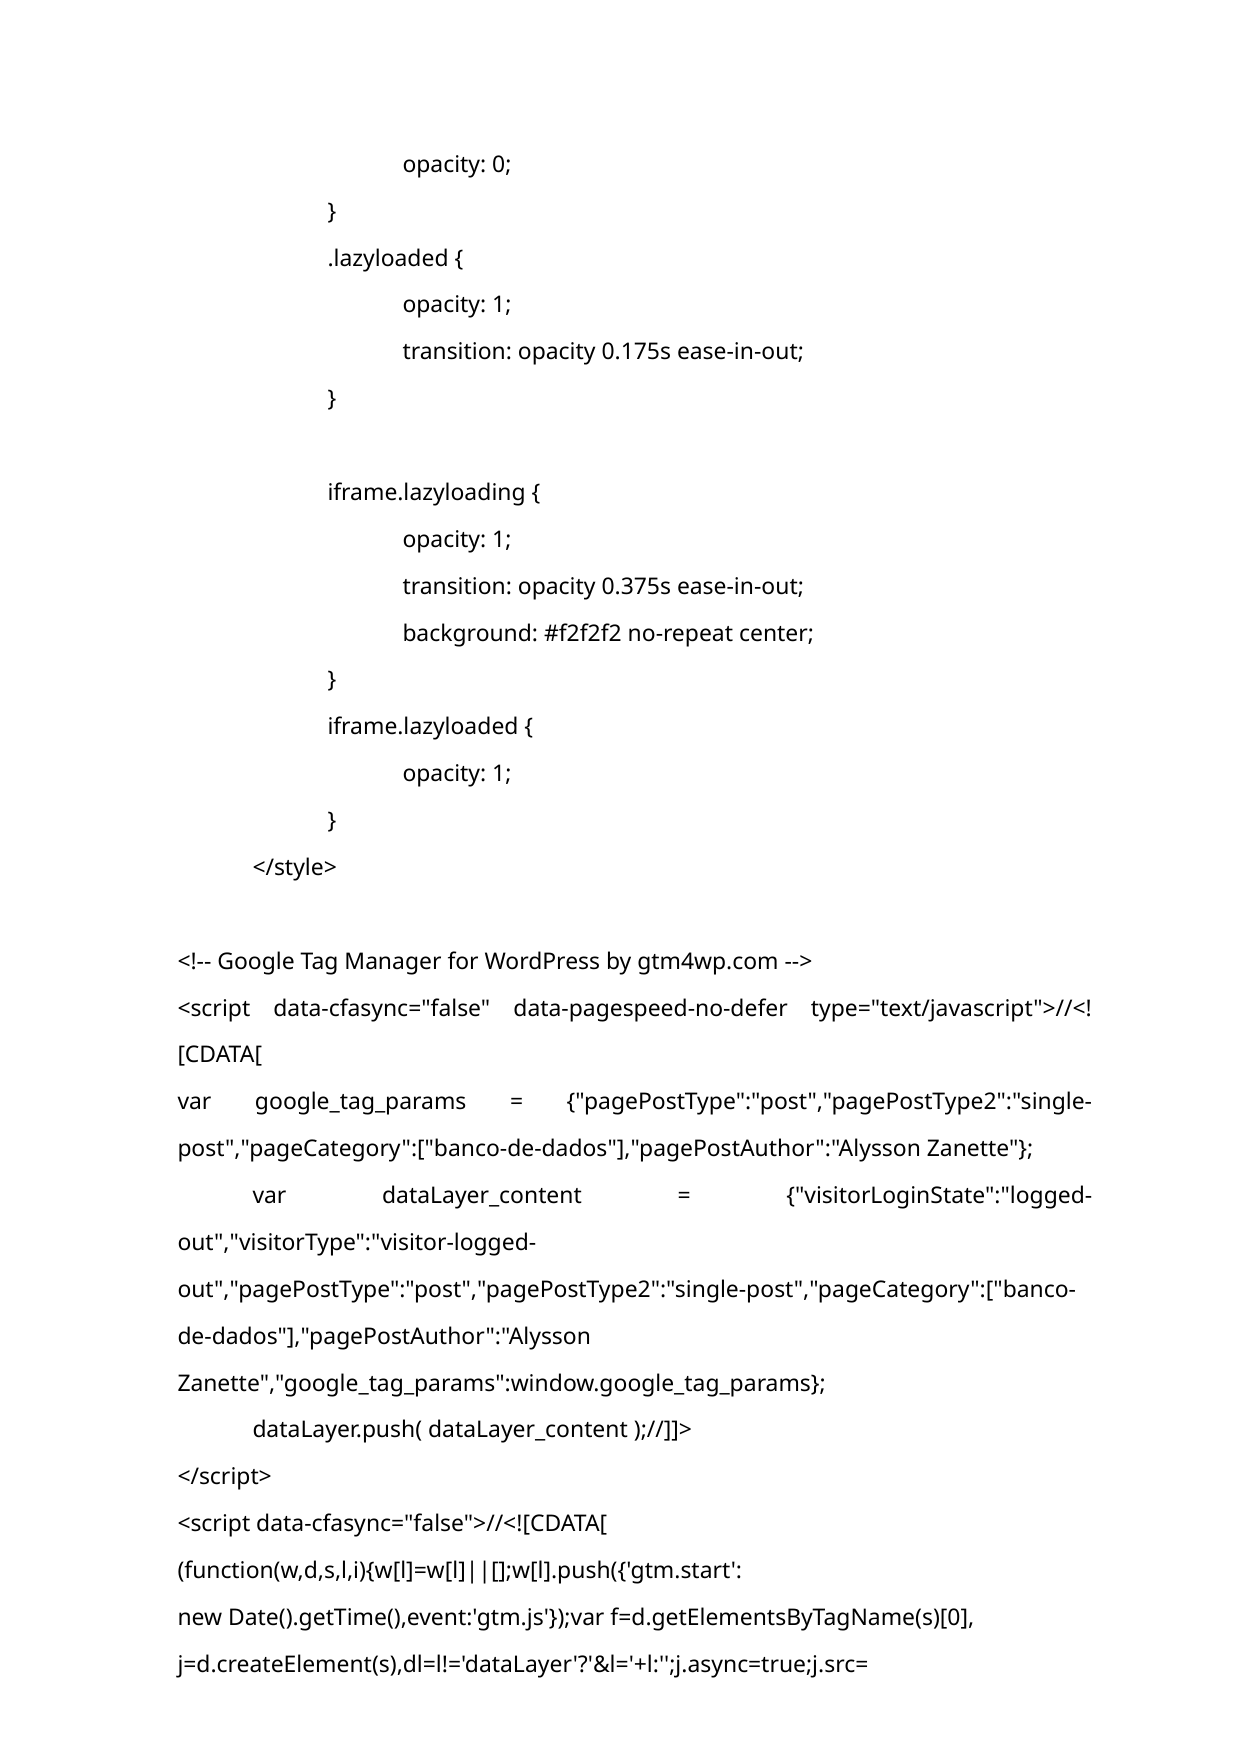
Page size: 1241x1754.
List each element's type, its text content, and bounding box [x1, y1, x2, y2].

text iframe.lazyloading { [177, 476, 1092, 507]
text } [177, 194, 1092, 226]
text } [177, 804, 1092, 835]
text opacity: 0; [177, 148, 1092, 179]
text transition: opacity 0.375s ease-in-out; [177, 569, 1092, 601]
text </script> [177, 1460, 1092, 1491]
text .lazyloaded { [177, 241, 1092, 273]
text <!-- Google Tag Manager for WordPress by gtm4wp.com --> [177, 944, 1092, 976]
text var google_tag_params = {"pagePostType":"post","pagePostType2":"single-post","pageCategory":["banco-de-dados"],"pagePostAuthor":"Alysson Zanette"}; [177, 1085, 1092, 1163]
text dataLayer.push( dataLayer_content );//]]> [177, 1413, 1092, 1444]
text opacity: 1; [177, 288, 1092, 319]
text (function(w,d,s,l,i){w[l]=w[l]||[];w[l].push({'gtm.start': [177, 1554, 1092, 1585]
text } [177, 382, 1092, 413]
text var dataLayer_content = {"visitorLoginState":"logged-out","visitorType":"visitor-logged-out","pagePostType":"post","pagePostType2":"single-post","pageCategory":["banco-de-dados"],"pagePostAuthor":"Alysson Zanette","google_tag_params":window.google_tag_params}; [177, 1179, 1092, 1398]
text background: #f2f2f2 no-repeat center; [177, 616, 1092, 648]
text <script data-cfasync="false">//<![CDATA[ [177, 1507, 1092, 1538]
text </style> [177, 851, 1092, 882]
text <script data-cfasync="false" data-pagespeed-no-defer type="text/javascript">//<![CDATA[ [177, 991, 1092, 1069]
text opacity: 1; [177, 757, 1092, 788]
text iframe.lazyloaded { [177, 710, 1092, 741]
text j=d.createElement(s),dl=l!='dataLayer'?'&l='+l:'';j.async=true;j.src= [177, 1648, 1092, 1679]
text } [177, 663, 1092, 694]
text new Date().getTime(),event:'gtm.js'});var f=d.getElementsByTagName(s)[0], [177, 1601, 1092, 1632]
text transition: opacity 0.175s ease-in-out; [177, 335, 1092, 366]
text opacity: 1; [177, 523, 1092, 554]
